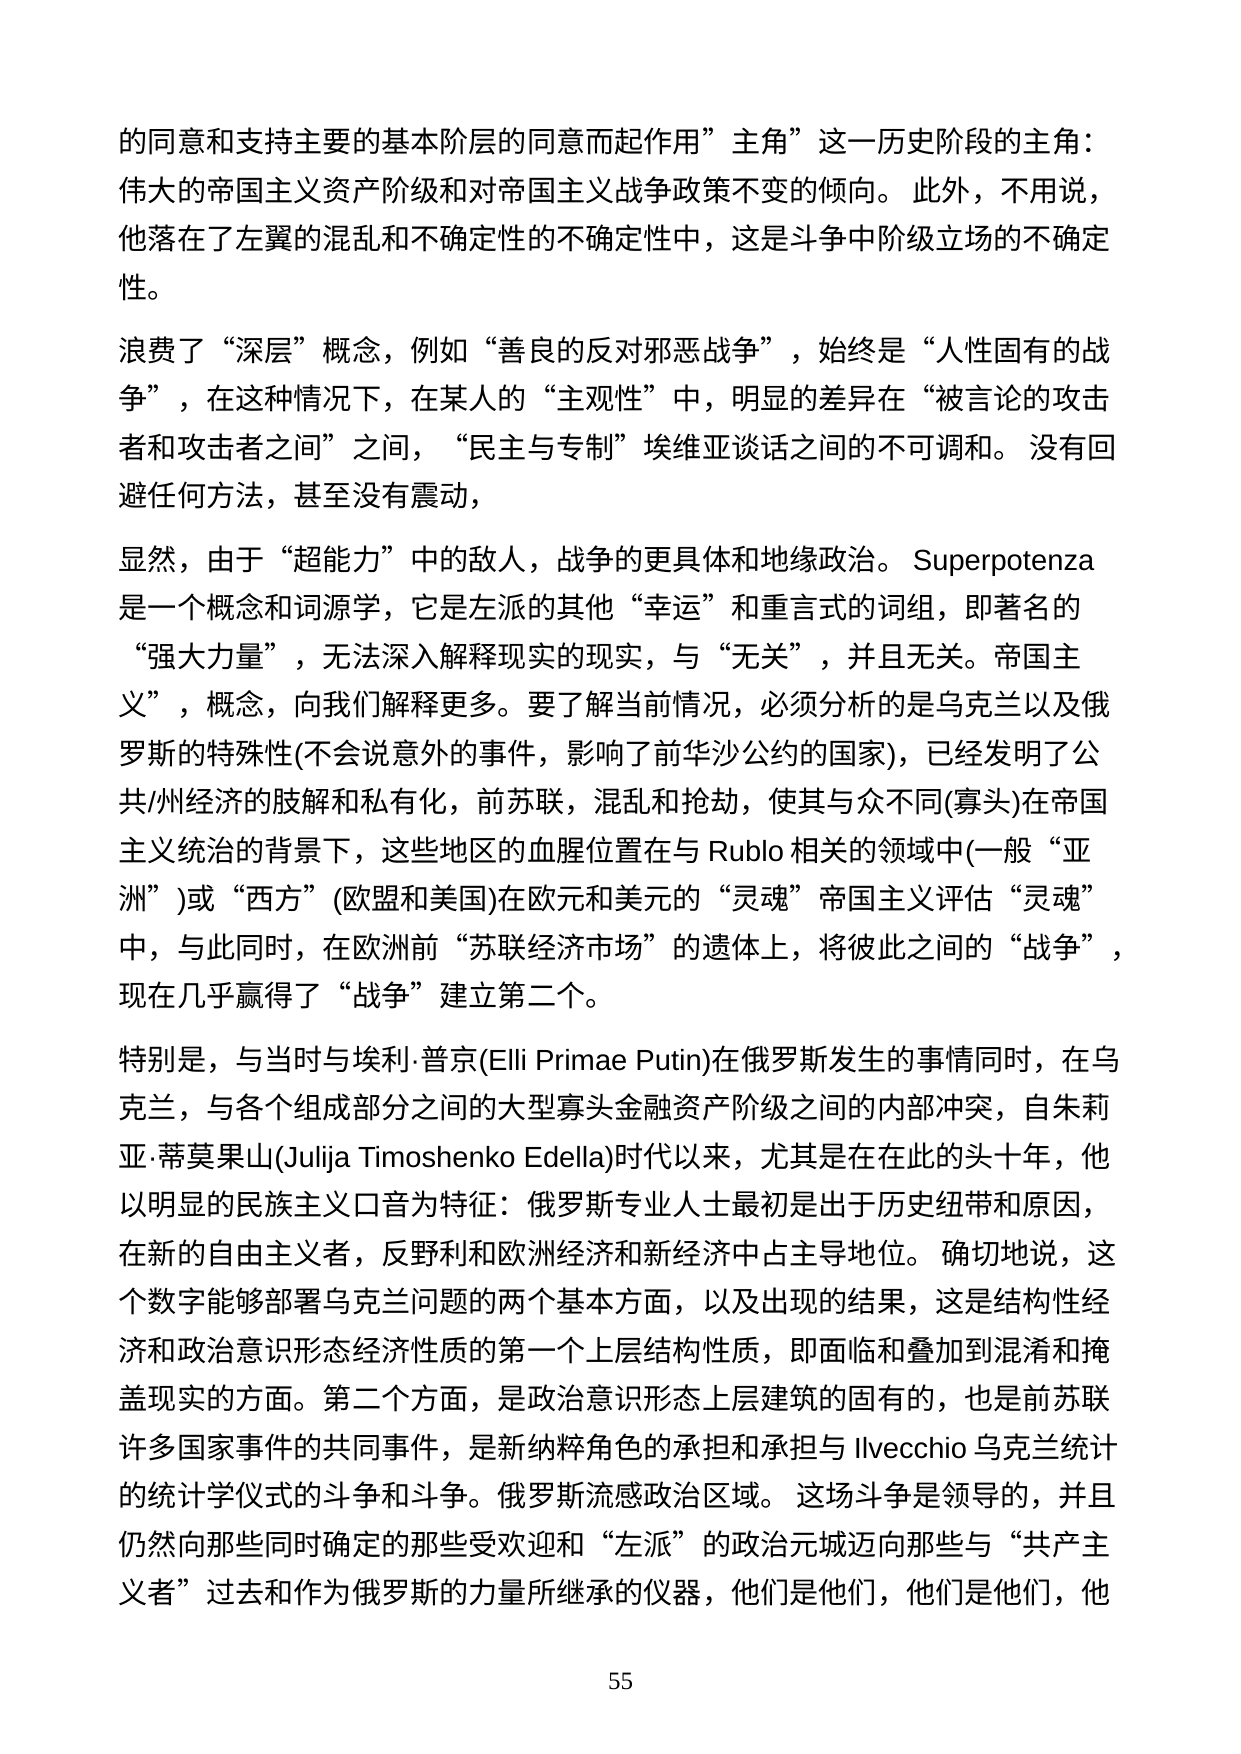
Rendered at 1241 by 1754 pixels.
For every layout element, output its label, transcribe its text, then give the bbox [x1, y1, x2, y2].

text 特别是，与当时与埃利·普京(Elli Primae Putin)在俄罗斯发生的事情同时，在乌克兰，与各个组成部分之间的大型寡头金融资产阶级之间的内部冲突，自朱莉亚·蒂莫果山(Julija Timoshenko Edella)时代以来，尤其是在在此的头十年，他以明显的民族主义口音为特征：俄罗斯专业人士最初是出于历史纽带和原因，在新的自由主义者，反野利和欧洲经济和新经济中占主导地位。 确切地说，这个数字能够部署乌克兰问题的两个基本方面，以及出现的结果，这是结构性经济和政治意识形态经济性质的第一个上层结构性质，即面临和叠加到混淆和掩盖现实的方面。第二个方面，是政治意识形态上层建筑的固有的，也是前苏联许多国家事件的共同事件，是新纳粹角色的承担和承担与Ilvecchio乌克兰统计的统计学仪式的斗争和斗争。俄罗斯流感政治区域。 这场斗争是领导的，并且仍然向那些同时确定的那些受欢迎和“左派”的政治元城迈向那些与“共产主义者”过去和作为俄罗斯的力量所继承的仪器，他们是他们，他们是他们，他 [118, 1036, 1122, 1612]
text 的同意和支持主要的基本阶层的同意而起作用”主角”这一历史阶段的主角：伟大的帝国主义资产阶级和对帝国主义战争政策不变的倾向。 此外，不用说，他落在了左翼的混乱和不确定性的不确定性中，这是斗争中阶级立场的不确定性。 [118, 118, 1122, 306]
text 显然，由于“超能力”中的敌人，战争的更具体和地缘政治。 Superpotenza是一个概念和词源学，它是左派的其他“幸运”和重言式的词组，即著名的“强大力量”，无法深入解释现实的现实，与“无关”，并且无关。帝国主义”，概念，向我们解释更多。要了解当前情况，必须分析的是乌克兰以及俄罗斯的特殊性(不会说意外的事件，影响了前华沙公约的国家)，已经发明了公共/州经济的肢解和私有化，前苏联，混乱和抢劫，使其与众不同(寡头)在帝国主义统治的背景下，这些地区的血腥位置在与Rublo相关的领域中(一般“亚洲”)或“西方”(欧盟和美国)在欧元和美元的“灵魂”帝国主义评估“灵魂”中，与此同时，在欧洲前“苏联经济市场”的遗体上，将彼此之间的“战争”，现在几乎赢得了“战争”建立第二个。 [118, 536, 1122, 1015]
text 浪费了“深层”概念，例如“善良的反对邪恶战争”，始终是“人性固有的战争”，在这种情况下，在某人的“主观性”中，明显的差异在“被言论的攻击者和攻击者之间”之间，“民主与专制”埃维亚谈话之间的不可调和。 没有回避任何方法，甚至没有震动， [118, 327, 1122, 515]
